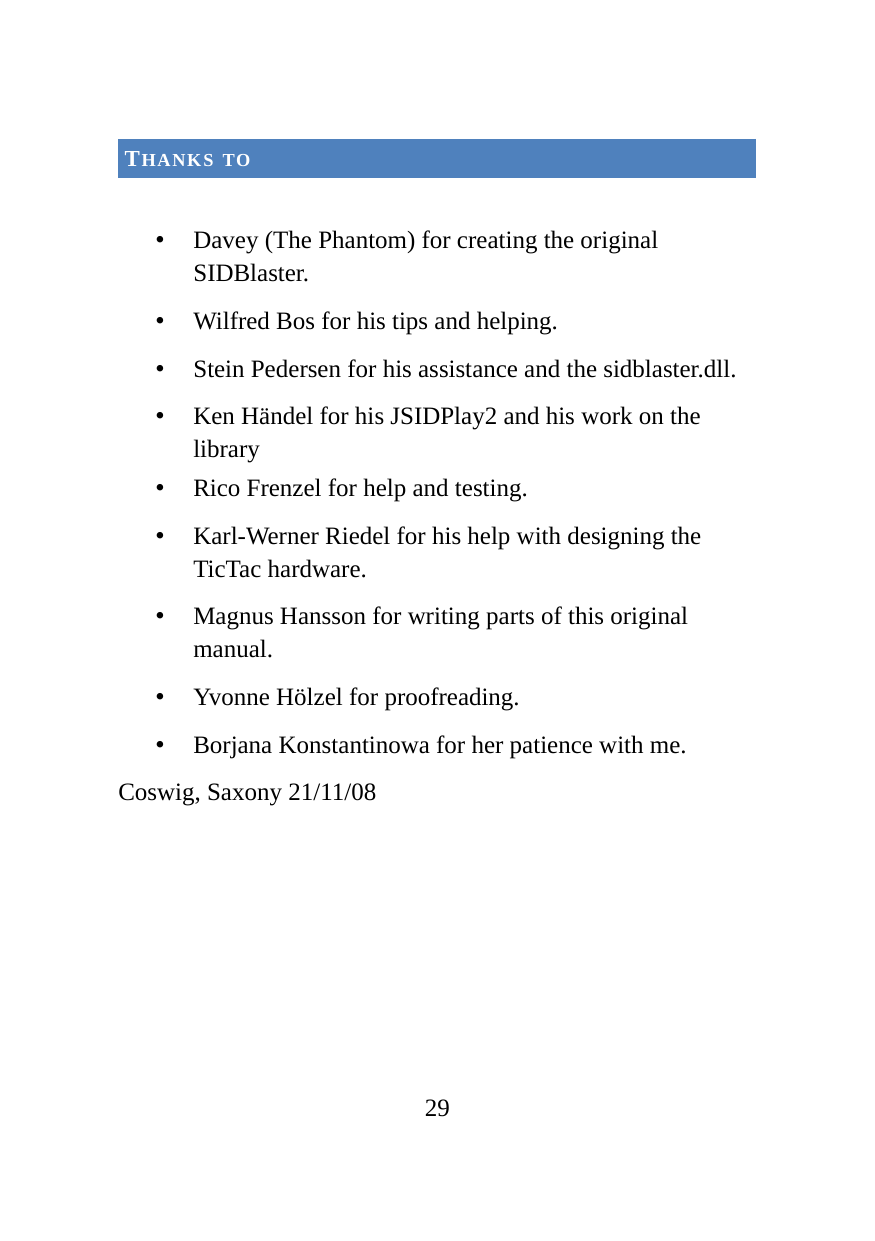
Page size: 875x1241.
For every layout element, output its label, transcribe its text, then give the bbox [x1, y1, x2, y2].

list Coswig, Saxony 21/11/08 [118, 777, 756, 806]
list Karl-Werner Riedel for his help with designing the TicTac hardware. [156, 521, 756, 583]
list Yvonne Hölzel for proofreading. [156, 682, 756, 711]
subtitle Thanks to [124, 145, 750, 172]
list Davey (The Phantom) for creating the original SIDBlaster. [156, 225, 756, 287]
list Rico Frenzel for help and testing. [156, 473, 756, 502]
list Borjana Konstantinowa for her patience with me. [156, 730, 756, 758]
list Magnus Hansson for writing parts of this original manual. [156, 601, 756, 663]
list Stein Pedersen for his assistance and the sidblaster.dll. [156, 354, 756, 382]
list Wilfred Bos for his tips and helping. [156, 306, 756, 335]
list Ken Händel for his JSIDPlay2 and his work on the library [156, 401, 756, 463]
